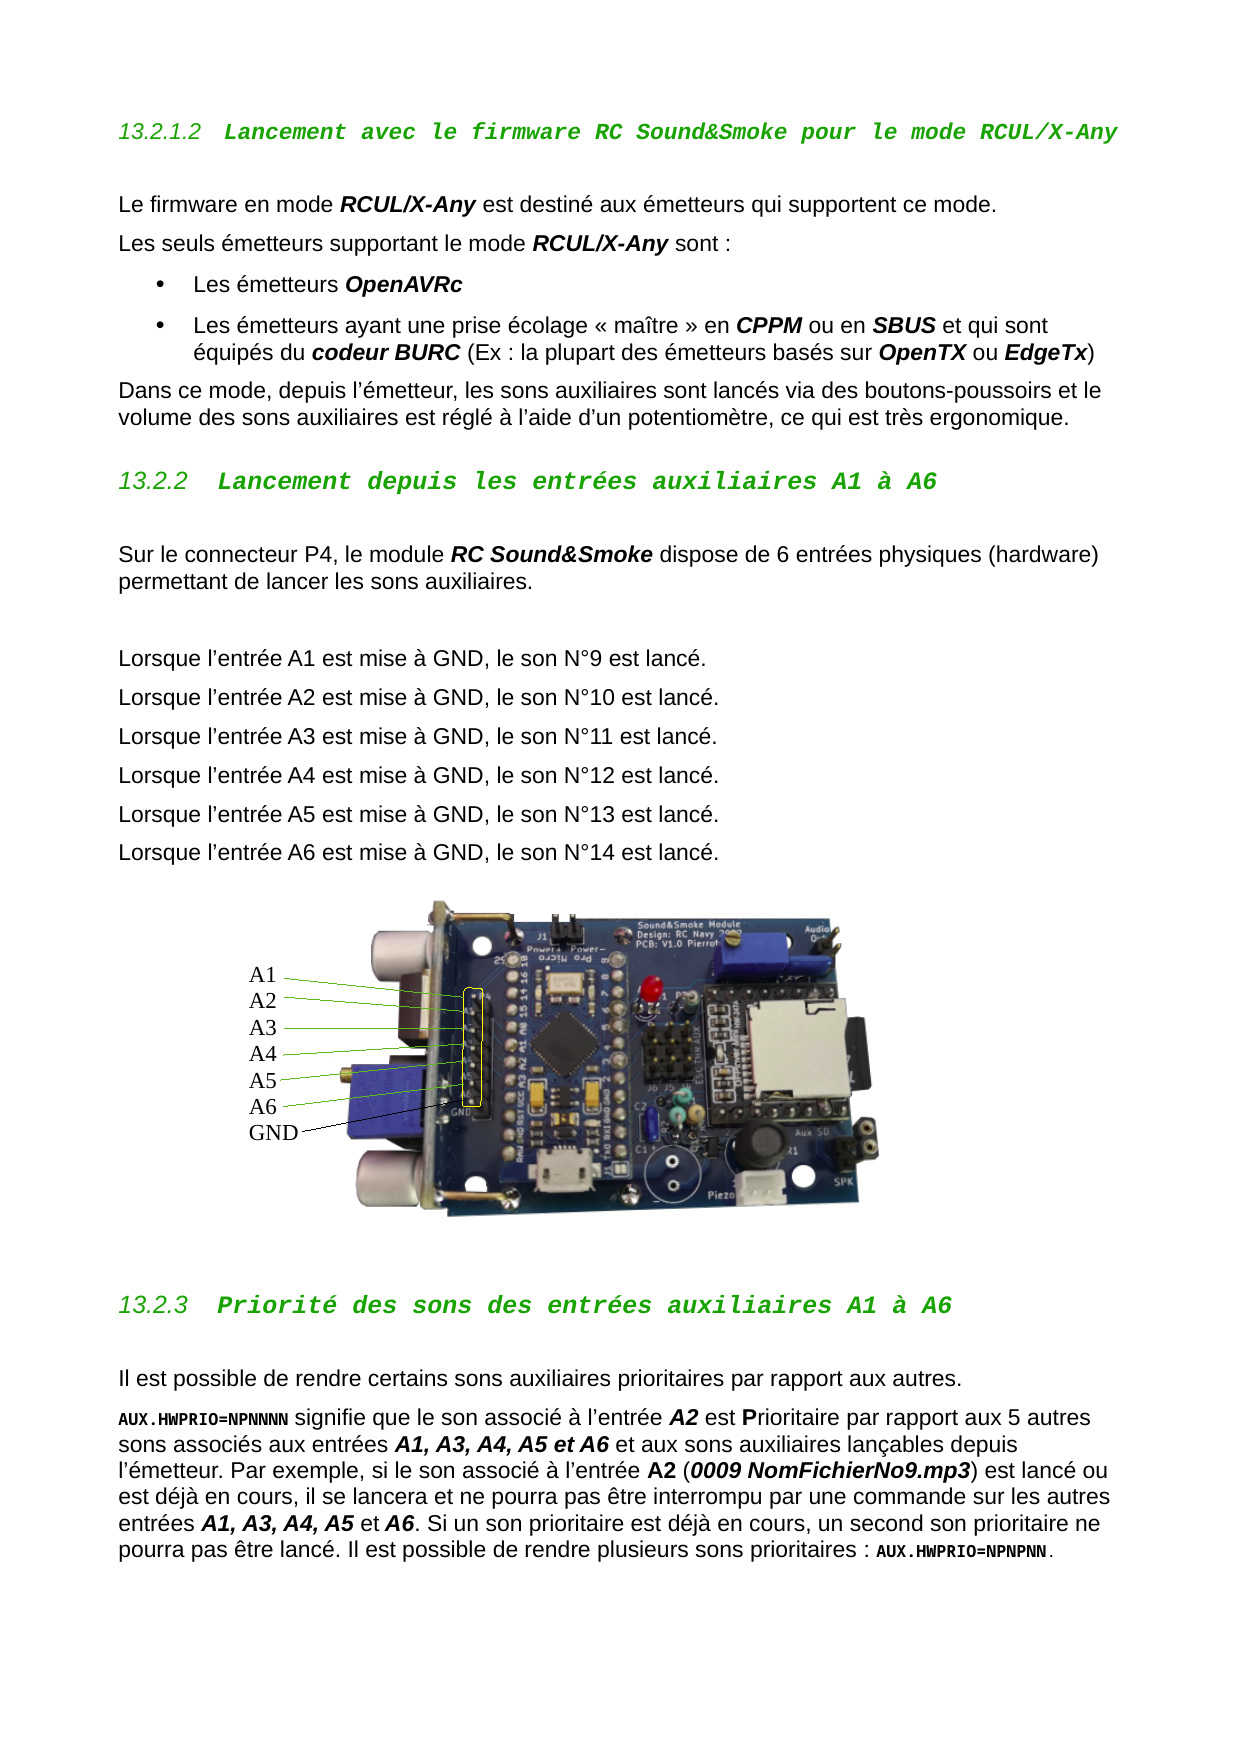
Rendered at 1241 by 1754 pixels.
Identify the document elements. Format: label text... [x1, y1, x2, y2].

subtitle Priorité des sons des entrées auxiliaires A1 à A6 [118, 1289, 1122, 1321]
subtitle Lancement depuis les entrées auxiliaires A1 à A6 [118, 466, 1122, 497]
subtitle Lancement avec le firmware RC Sound&Smoke pour le mode RCUL/X-Any [118, 118, 1122, 146]
text Lorsque l’entrée A1 est mise à GND, le son N°9 est lancé. [118, 645, 1122, 671]
text Sur le connecteur P4, le module RC Sound&Smoke dispose de 6 entrées physiques (hardware) permettant de lancer les sons auxiliaires. [118, 541, 1122, 594]
text Le firmware en mode RCUL/X-Any est destiné aux émetteurs qui supportent ce mode. [118, 191, 1122, 217]
text Dans ce mode, depuis l’émetteur, les sons auxiliaires sont lancés via des boutons-poussoirs et le volume des sons auxiliaires est réglé à l’aide d’un potentiomètre, ce qui est très ergonomique. [118, 377, 1122, 430]
list Les émetteurs OpenAVRc [156, 268, 1122, 297]
text AUX.HWPRIO=NPNNNN signifie que le son associé à l’entrée A2 est Prioritaire par rapport aux 5 autres sons associés aux entrées A1, A3, A4, A5 et A6 et aux sons auxiliaires lançables depuis l’émetteur. Par exemple, si le son associé à l’entrée A2 (0009 NomFichierNo9.mp3) est lancé ou est déjà en cours, il se lancera et ne pourra pas être interrompu par une commande sur les autres entrées A1, A3, A4, A5 et A6. Si un son prioritaire est déjà en cours, un second son prioritaire ne pourra pas être lancé. Il est possible de rendre plusieurs sons prioritaires : AUX.HWPRIO=NPNPNN. [118, 1404, 1122, 1562]
text Lorsque l’entrée A5 est mise à GND, le son N°13 est lancé. [118, 801, 1122, 827]
text Lorsque l’entrée A3 est mise à GND, le son N°11 est lancé. [118, 723, 1122, 749]
text Lorsque l’entrée A2 est mise à GND, le son N°10 est lancé. [118, 684, 1122, 710]
text Les seuls émetteurs supportant le mode RCUL/X-Any sont : [118, 230, 1122, 256]
text Lorsque l’entrée A6 est mise à GND, le son N°14 est lancé. [118, 839, 1122, 866]
text Il est possible de rendre certains sons auxiliaires prioritaires par rapport aux autres. [118, 1365, 1122, 1392]
text Lorsque l’entrée A4 est mise à GND, le son N°12 est lancé. [118, 762, 1122, 788]
picture [330, 894, 889, 1229]
list Les émetteurs ayant une prise écolage « maître » en CPPM ou en SBUS et qui sont équipés du codeur BURC (Ex : la plupart des émetteurs basés sur OpenTX ou EdgeTx) [156, 310, 1122, 365]
